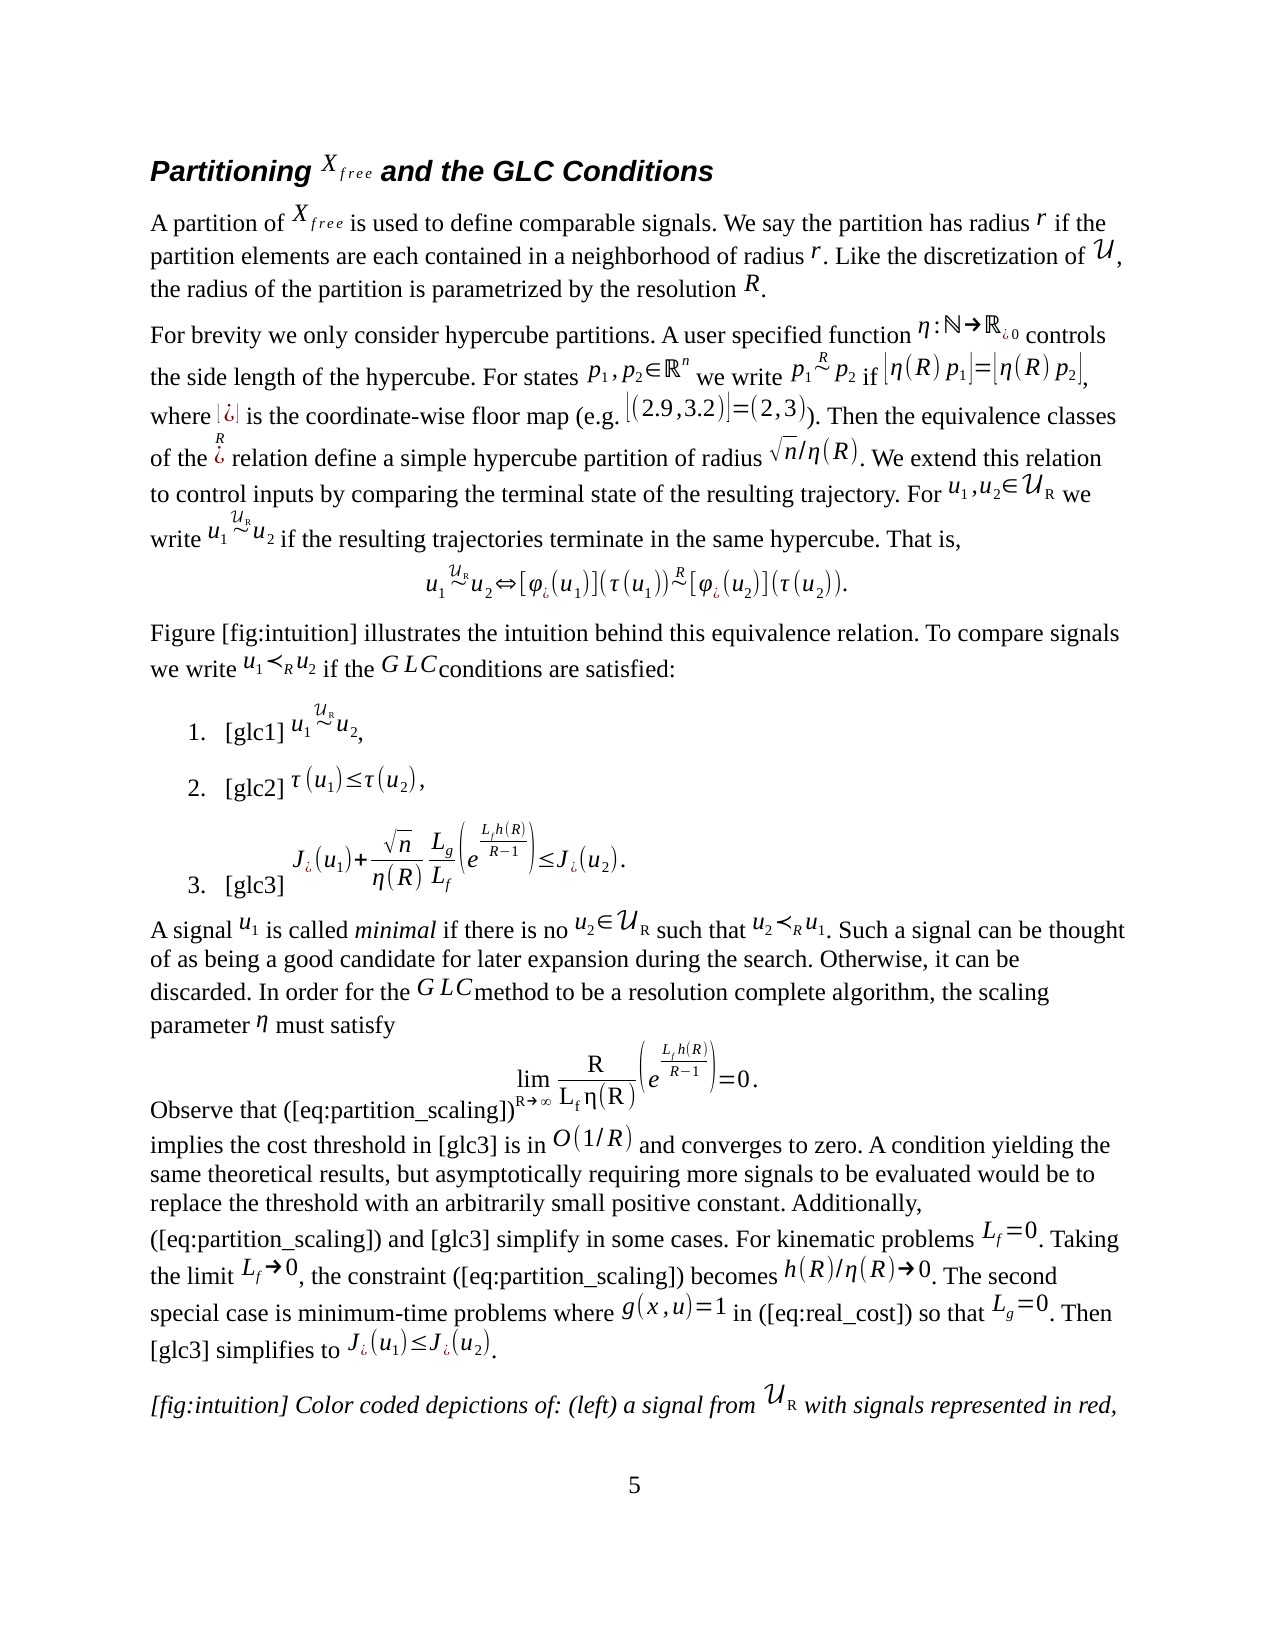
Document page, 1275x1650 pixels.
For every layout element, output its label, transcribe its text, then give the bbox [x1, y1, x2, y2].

text For brevity we only consider hypercube partitions. A user specified function controls the side length of the hypercube. For states we write if , where is the coordinate-wise floor map (e.g. ). Then the equivalence classes of the relation define a simple hypercube partition of radius . We extend this relation to control inputs by comparing the terminal state of the resulting trajectory. For we write if the resulting trajectories terminate in the same hypercube. That is, [150, 312, 1125, 553]
subtitle Partitioning and the GLC Conditions [150, 150, 1125, 187]
text Observe that ([eq:partition_scaling]) implies the cost threshold in [glc3] is in and converges to zero. A condition yielding the same theoretical results, but asymptotically requiring more signals to be evaluated would be to replace the threshold with an arbitrarily small positive constant. Additionally, ([eq:partition_scaling]) and [glc3] simplify in some cases. For kinematic problems . Taking the limit , the constraint ([eq:partition_scaling]) becomes . The second special case is minimum-time problems where in ([eq:real_cost]) so that . Then [glc3] simplifies to . [150, 1095, 1125, 1364]
text A partition of is used to define comparable signals. We say the partition has radius if the partition elements are each contained in a neighborhood of radius . Like the discretization of , the radius of the partition is parametrized by the resolution . [150, 200, 1125, 303]
list [glc2] [187, 764, 1125, 801]
text A signal is called minimal if there is no such that . Such a signal can be thought of as being a good candidate for later expansion during the search. Otherwise, it can be discarded. In order for the method to be a resolution complete algorithm, the scaling parameter must satisfy [150, 908, 1125, 1039]
list [glc3] [187, 819, 1125, 899]
text [fig:intuition] Color coded depictions of: (left) a signal from with signals represented in red, (middle) the mapping into the trajectory space in blue for two equivalent signals , and (right) the mapping from terminal states in shown in green into by the floor map. [150, 1382, 1125, 1419]
list [glc1] , [187, 701, 1125, 746]
text Figure [fig:intuition] illustrates the intuition behind this equivalence relation. To compare signals we write if the conditions are satisfied: [150, 618, 1125, 683]
